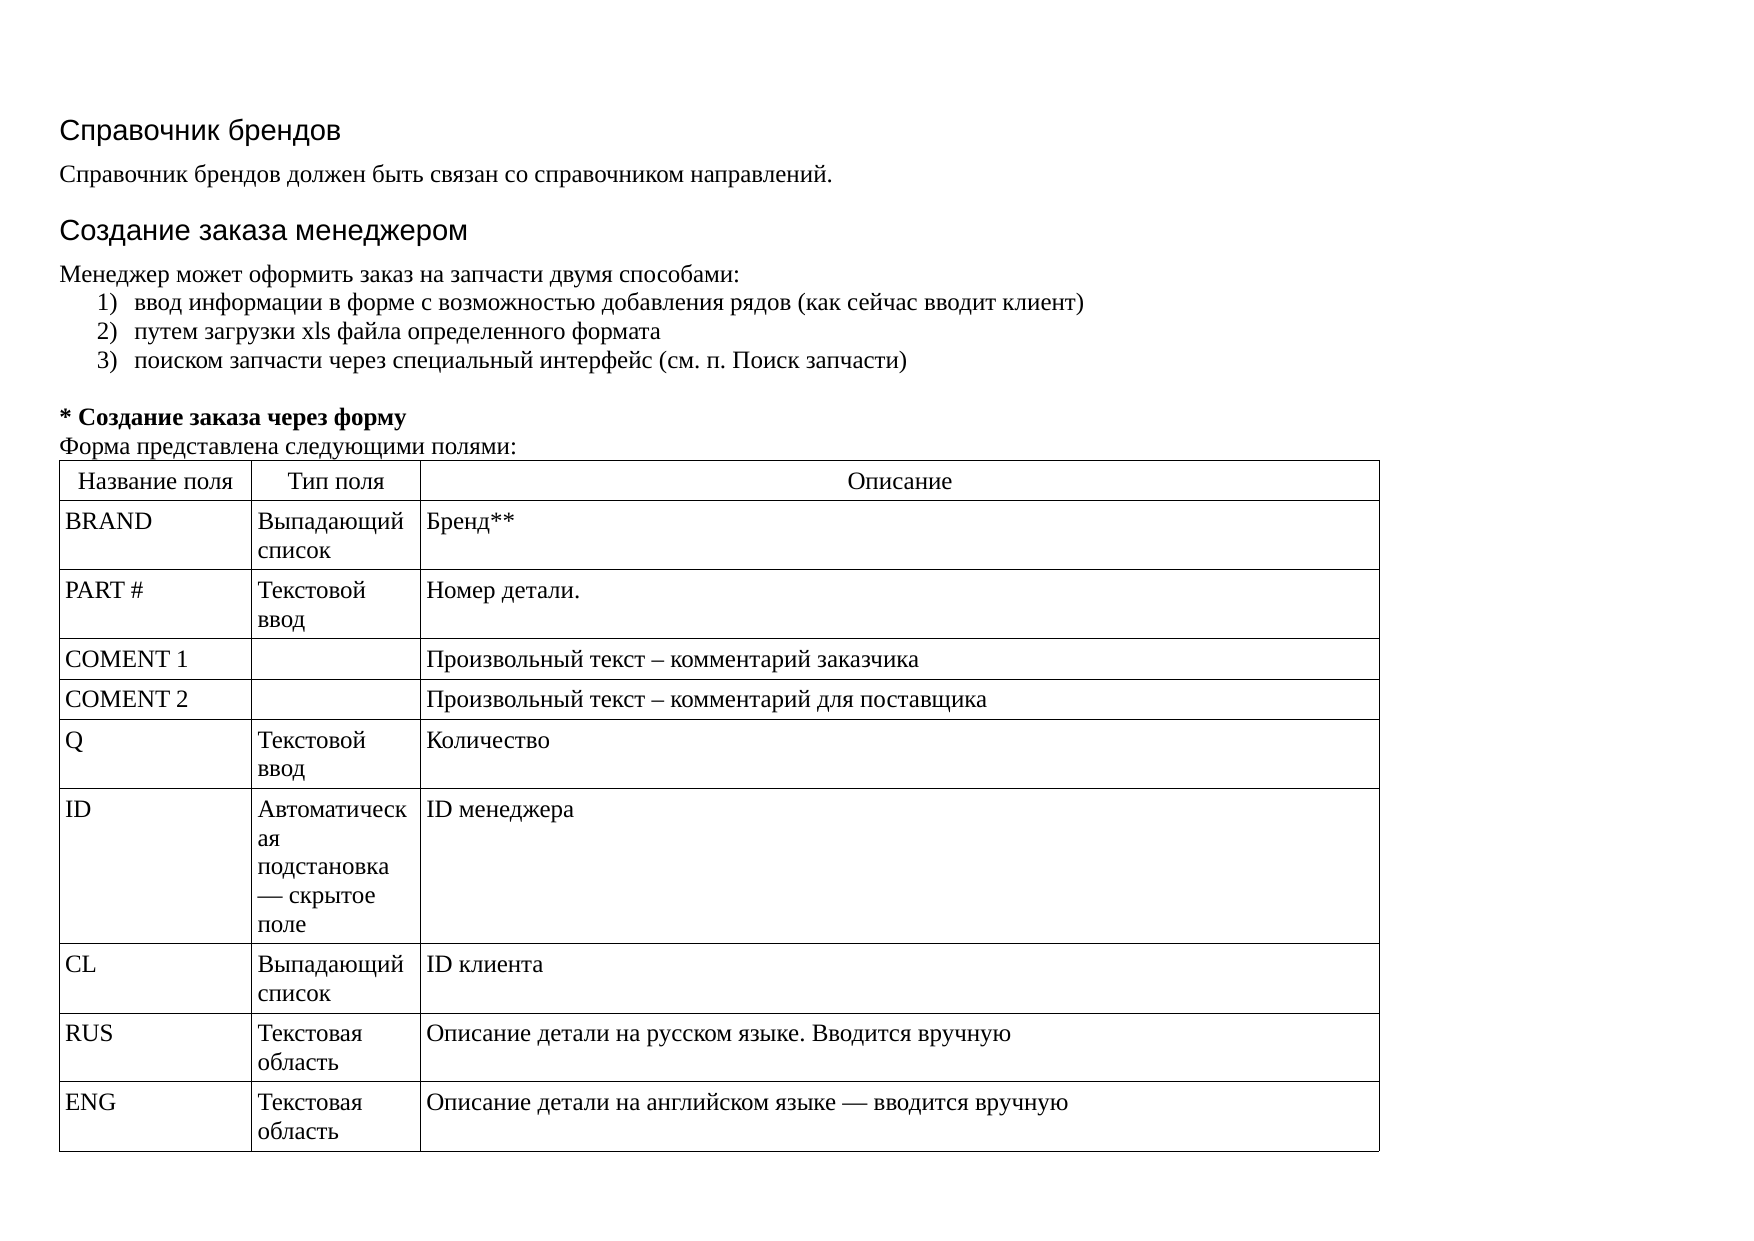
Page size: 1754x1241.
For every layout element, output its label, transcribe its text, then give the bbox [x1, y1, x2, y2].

table_cell ID менеджера [421, 789, 1379, 943]
table_cell ENG [60, 1082, 251, 1151]
table_cell Бренд** [421, 501, 1379, 569]
table_cell Выпадающий список [252, 944, 420, 1012]
table_cell COMENT 2 [60, 680, 251, 719]
table_cell Произвольный текст – комментарий для поставщика [421, 680, 1379, 719]
title Справочник брендов [59, 113, 1695, 146]
table_cell RUS [60, 1014, 251, 1081]
list путем загрузки xls файла определенного формата [97, 316, 1695, 345]
table_cell Произвольный текст – комментарий заказчика [421, 639, 1379, 679]
table_cell ID [60, 789, 251, 943]
table_header Название поля [60, 461, 251, 500]
table_header Описание [421, 461, 1379, 500]
table_cell Номер детали. [421, 570, 1379, 638]
table_cell Описание детали на русском языке. Вводится вручную [421, 1014, 1379, 1081]
table_cell PART # [60, 570, 251, 638]
table_cell Описание детали на английском языке — вводится вручную [421, 1082, 1379, 1151]
title Создание заказа менеджером [59, 213, 1695, 246]
table_cell Текстовая область [252, 1082, 420, 1151]
table_cell [252, 680, 420, 719]
table_cell Текстовой ввод [252, 570, 420, 638]
table_cell ID клиента [421, 944, 1379, 1012]
text Справочник брендов должен быть связан со справочником направлений. [59, 159, 1695, 188]
list поиском запчасти через специальный интерфейс (см. п. Поиск запчасти) [97, 345, 1695, 374]
table_cell Текстовая область [252, 1014, 420, 1081]
text Форма представлена следующими полями: [59, 431, 1695, 460]
table_cell COMENT 1 [60, 639, 251, 679]
table_cell CL [60, 944, 251, 1012]
table_cell [252, 639, 420, 679]
table_cell BRAND [60, 501, 251, 569]
list ввод информации в форме с возможностью добавления рядов (как сейчас вводит клиент) [97, 287, 1695, 316]
table_header Тип поля [252, 461, 420, 500]
text * Создание заказа через форму [59, 402, 1695, 431]
table_cell Количество [421, 720, 1379, 788]
table_cell Q [60, 720, 251, 788]
table_cell Автоматическая подстановка — скрытое поле [252, 789, 420, 943]
text Менеджер может оформить заказ на запчасти двумя способами: [59, 259, 1695, 287]
table_cell Выпадающий список [252, 501, 420, 569]
table_cell Текстовой ввод [252, 720, 420, 788]
